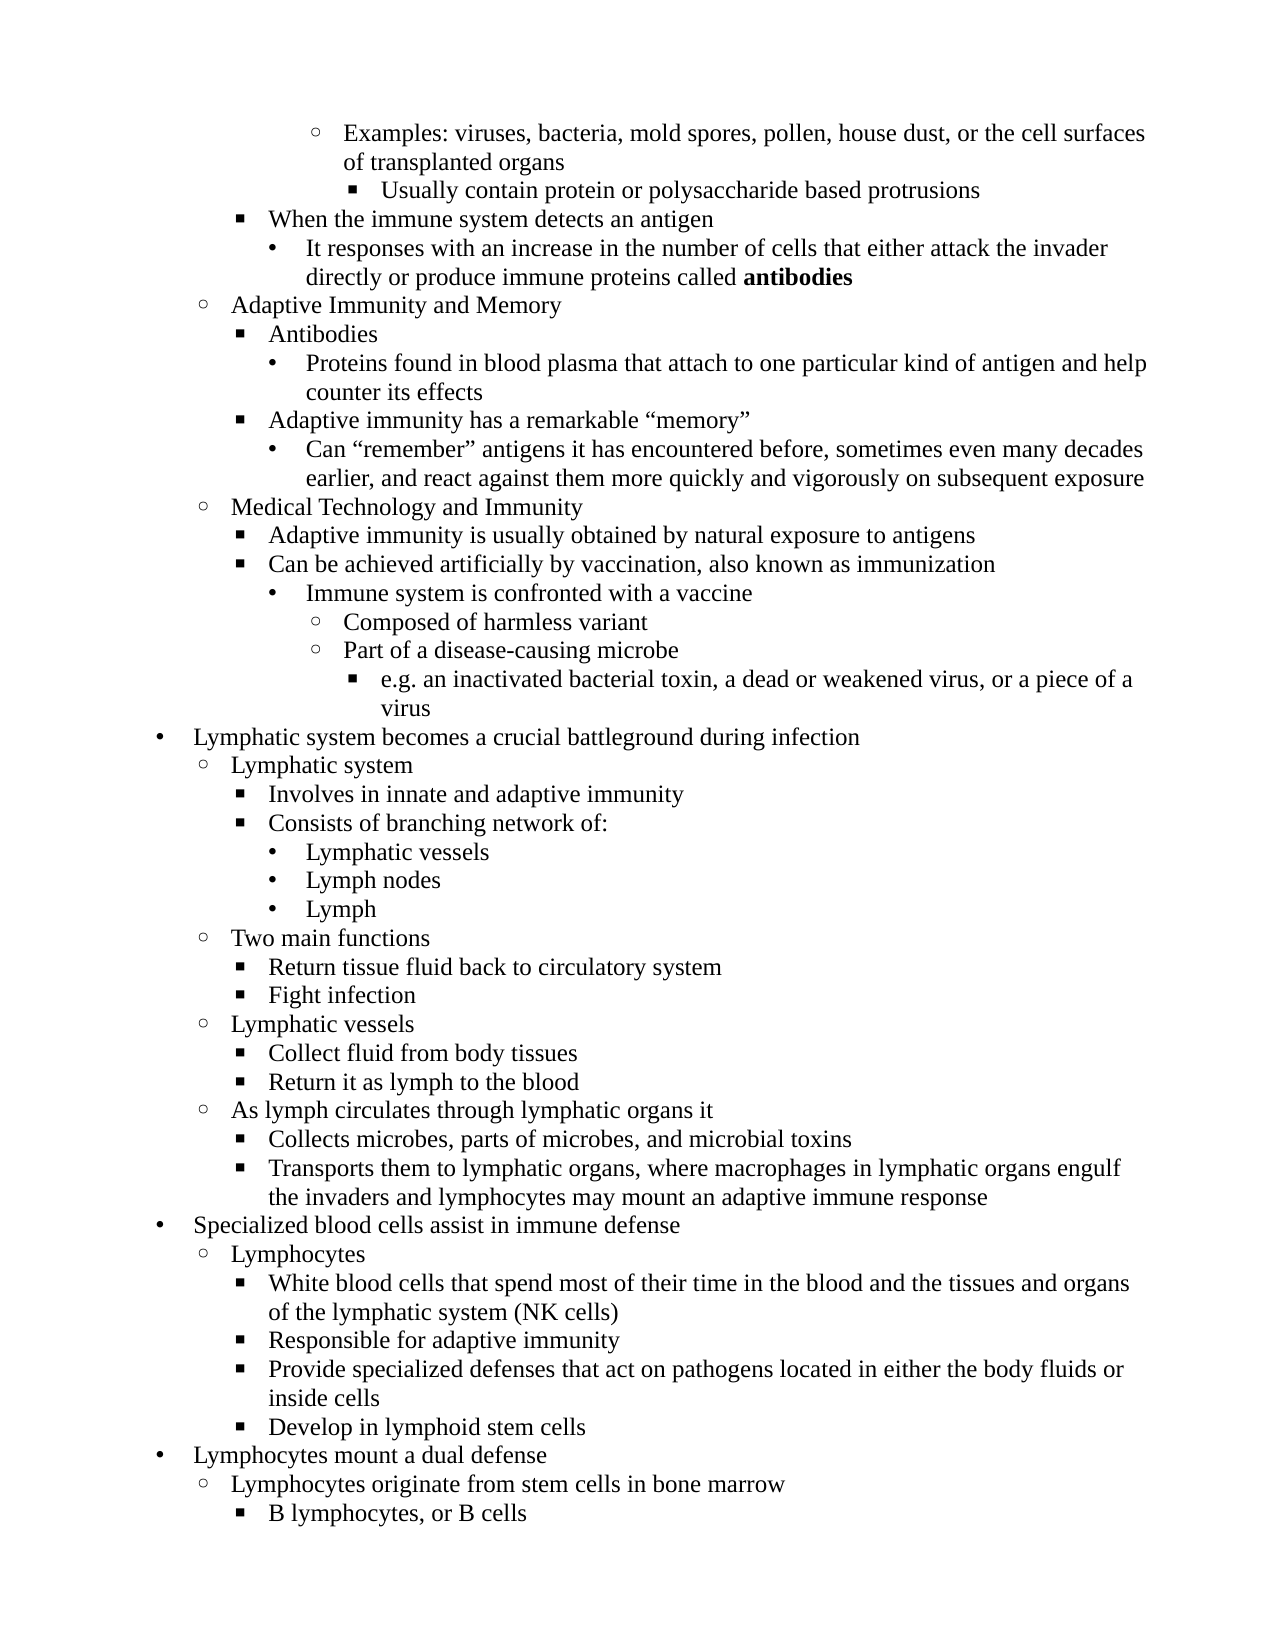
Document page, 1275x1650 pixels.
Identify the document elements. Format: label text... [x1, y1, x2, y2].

list Medical Technology and Immunity [193, 492, 1157, 521]
list Lymphatic system becomes a crucial battleground during infection [156, 722, 1157, 751]
list Return tissue fluid back to circulatory system [231, 952, 1157, 981]
list Lymphocytes originate from stem cells in bone marrow [193, 1469, 1157, 1498]
list Lymph [268, 894, 1157, 923]
list Part of a disease-causing microbe [306, 636, 1157, 664]
list Specialized blood cells assist in immune defense [156, 1211, 1157, 1239]
list Lymphatic vessels [193, 1009, 1157, 1038]
list Collects microbes, parts of microbes, and microbial toxins [231, 1124, 1157, 1153]
list Lymphatic vessels [268, 837, 1157, 866]
list Fight infection [231, 981, 1157, 1009]
list Lymphatic system [193, 751, 1157, 779]
list As lymph circulates through lymphatic organs it [193, 1096, 1157, 1124]
list Lymphocytes [193, 1239, 1157, 1268]
list Proteins found in blood plasma that attach to one particular kind of antigen and help counter its effects [268, 348, 1157, 406]
list Adaptive Immunity and Memory [193, 291, 1157, 319]
list Develop in lymphoid stem cells [231, 1412, 1157, 1441]
list White blood cells that spend most of their time in the blood and the tissues and organs of the lymphatic system (NK cells) [231, 1268, 1157, 1326]
list Return it as lymph to the blood [231, 1067, 1157, 1096]
list Examples: viruses, bacteria, mold spores, pollen, house dust, or the cell surfaces of transplanted organs [306, 118, 1157, 176]
list Involves in innate and adaptive immunity [231, 779, 1157, 808]
list It responses with an increase in the number of cells that either attack the invader directly or produce immune proteins called antibodies [268, 233, 1157, 291]
list Lymph nodes [268, 866, 1157, 894]
list B lymphocytes, or B cells [231, 1498, 1157, 1527]
list Consists of branching network of: [231, 808, 1157, 837]
list Lymphocytes mount a dual defense [156, 1441, 1157, 1469]
list Can be achieved artificially by vaccination, also known as immunization [231, 549, 1157, 578]
list Two main functions [193, 923, 1157, 952]
list Responsible for adaptive immunity [231, 1326, 1157, 1354]
list Transports them to lymphatic organs, where macrophages in lymphatic organs engulf the invaders and lymphocytes may mount an adaptive immune response [231, 1153, 1157, 1211]
list Collect fluid from body tissues [231, 1038, 1157, 1067]
list Adaptive immunity is usually obtained by natural exposure to antigens [231, 521, 1157, 549]
list Composed of harmless variant [306, 607, 1157, 636]
list e.g. an inactivated bacterial toxin, a dead or weakened virus, or a piece of a virus [343, 664, 1157, 722]
list Antibodies [231, 319, 1157, 348]
list Adaptive immunity has a remarkable “memory” [231, 406, 1157, 434]
list Immune system is confronted with a vaccine [268, 578, 1157, 607]
list Usually contain protein or polysaccharide based protrusions [343, 176, 1157, 204]
list Can “remember” antigens it has encountered before, sometimes even many decades earlier, and react against them more quickly and vigorously on subsequent exposure [268, 434, 1157, 492]
list Provide specialized defenses that act on pathogens located in either the body fluids or inside cells [231, 1354, 1157, 1412]
list When the immune system detects an antigen [231, 204, 1157, 233]
